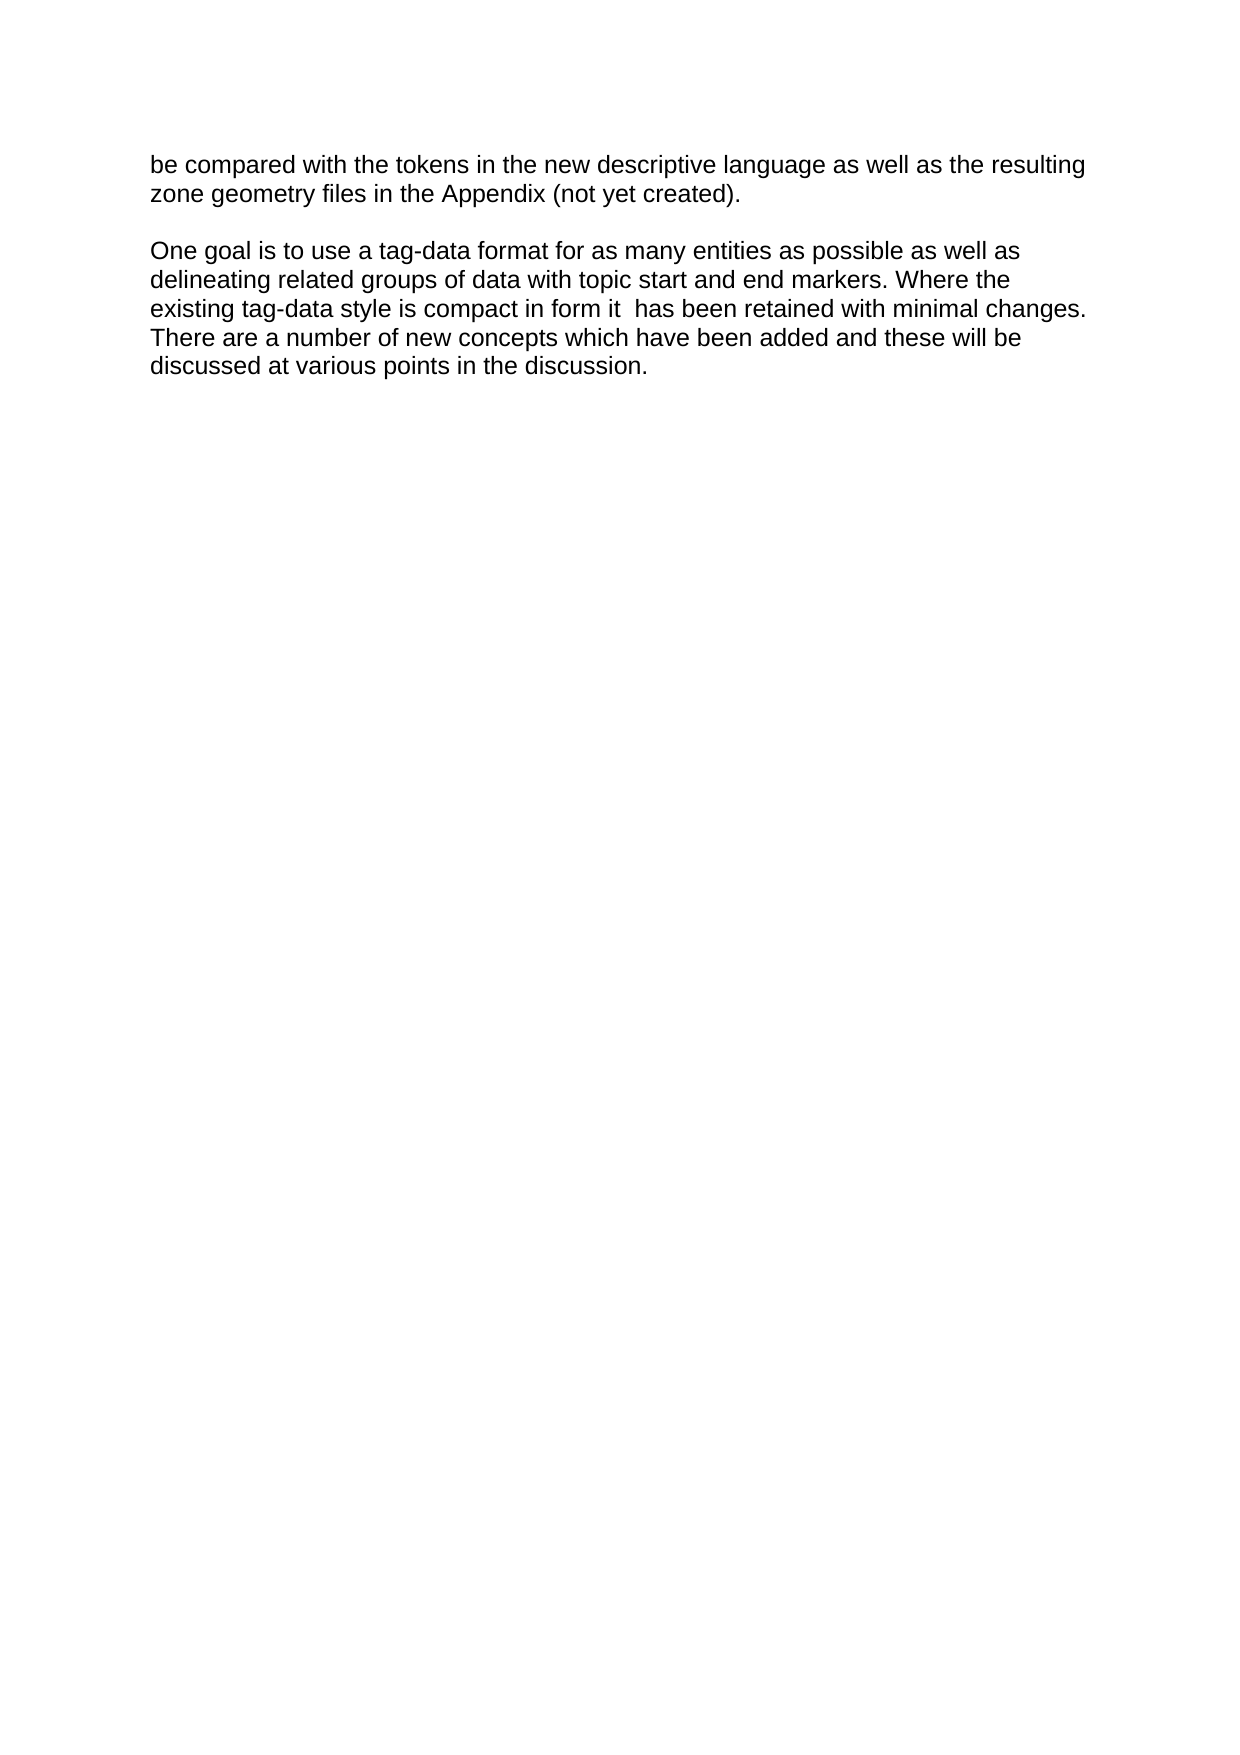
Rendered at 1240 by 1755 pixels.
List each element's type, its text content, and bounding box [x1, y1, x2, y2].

text be compared with the tokens in the new descriptive language as well as the resulting zone geometry files in the Appendix (not yet created). [150, 150, 1089, 207]
text One goal is to use a tag-data format for as many entities as possible as well as delineating related groups of data with topic start and end markers. Where the existing tag-data style is compact in form it has been retained with minimal changes. There are a number of new concepts which have been added and these will be discussed at various points in the discussion. [150, 236, 1089, 380]
